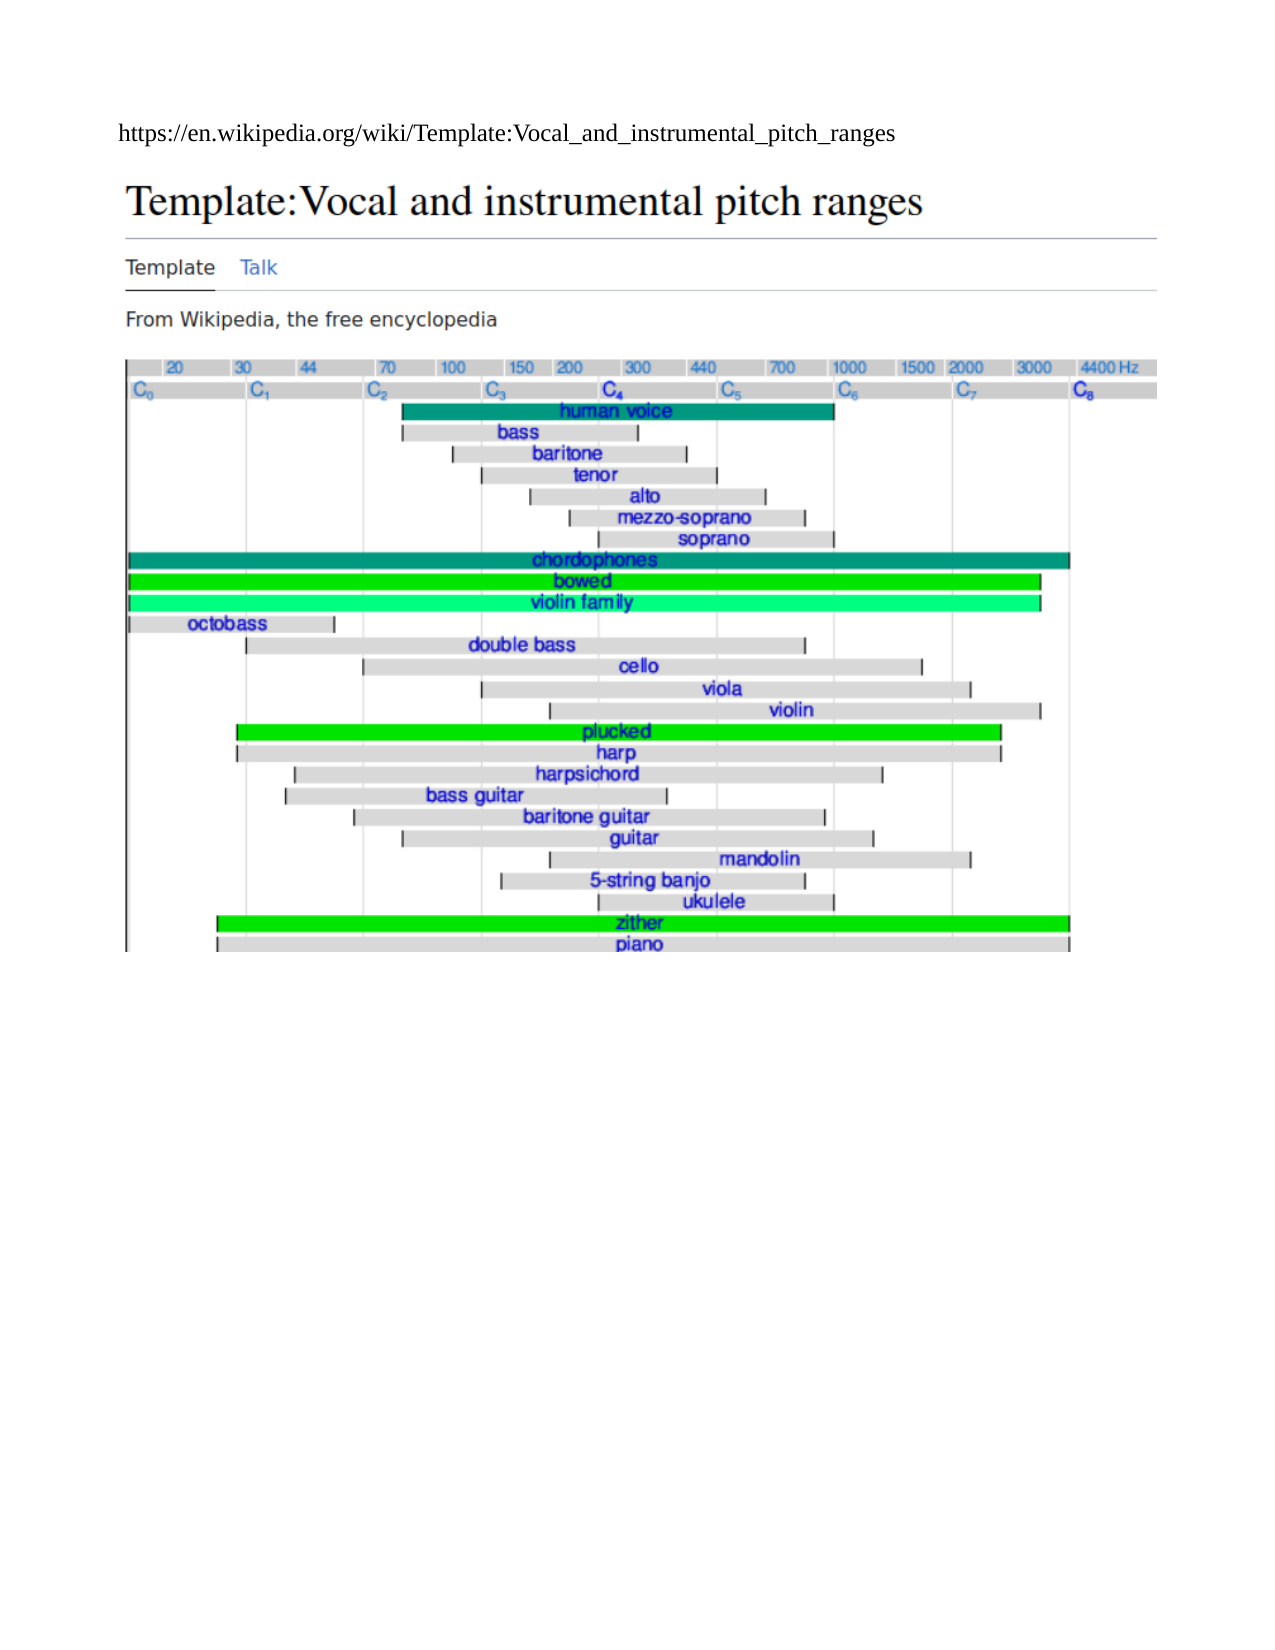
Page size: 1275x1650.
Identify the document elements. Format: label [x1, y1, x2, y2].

picture [118, 176, 1157, 952]
